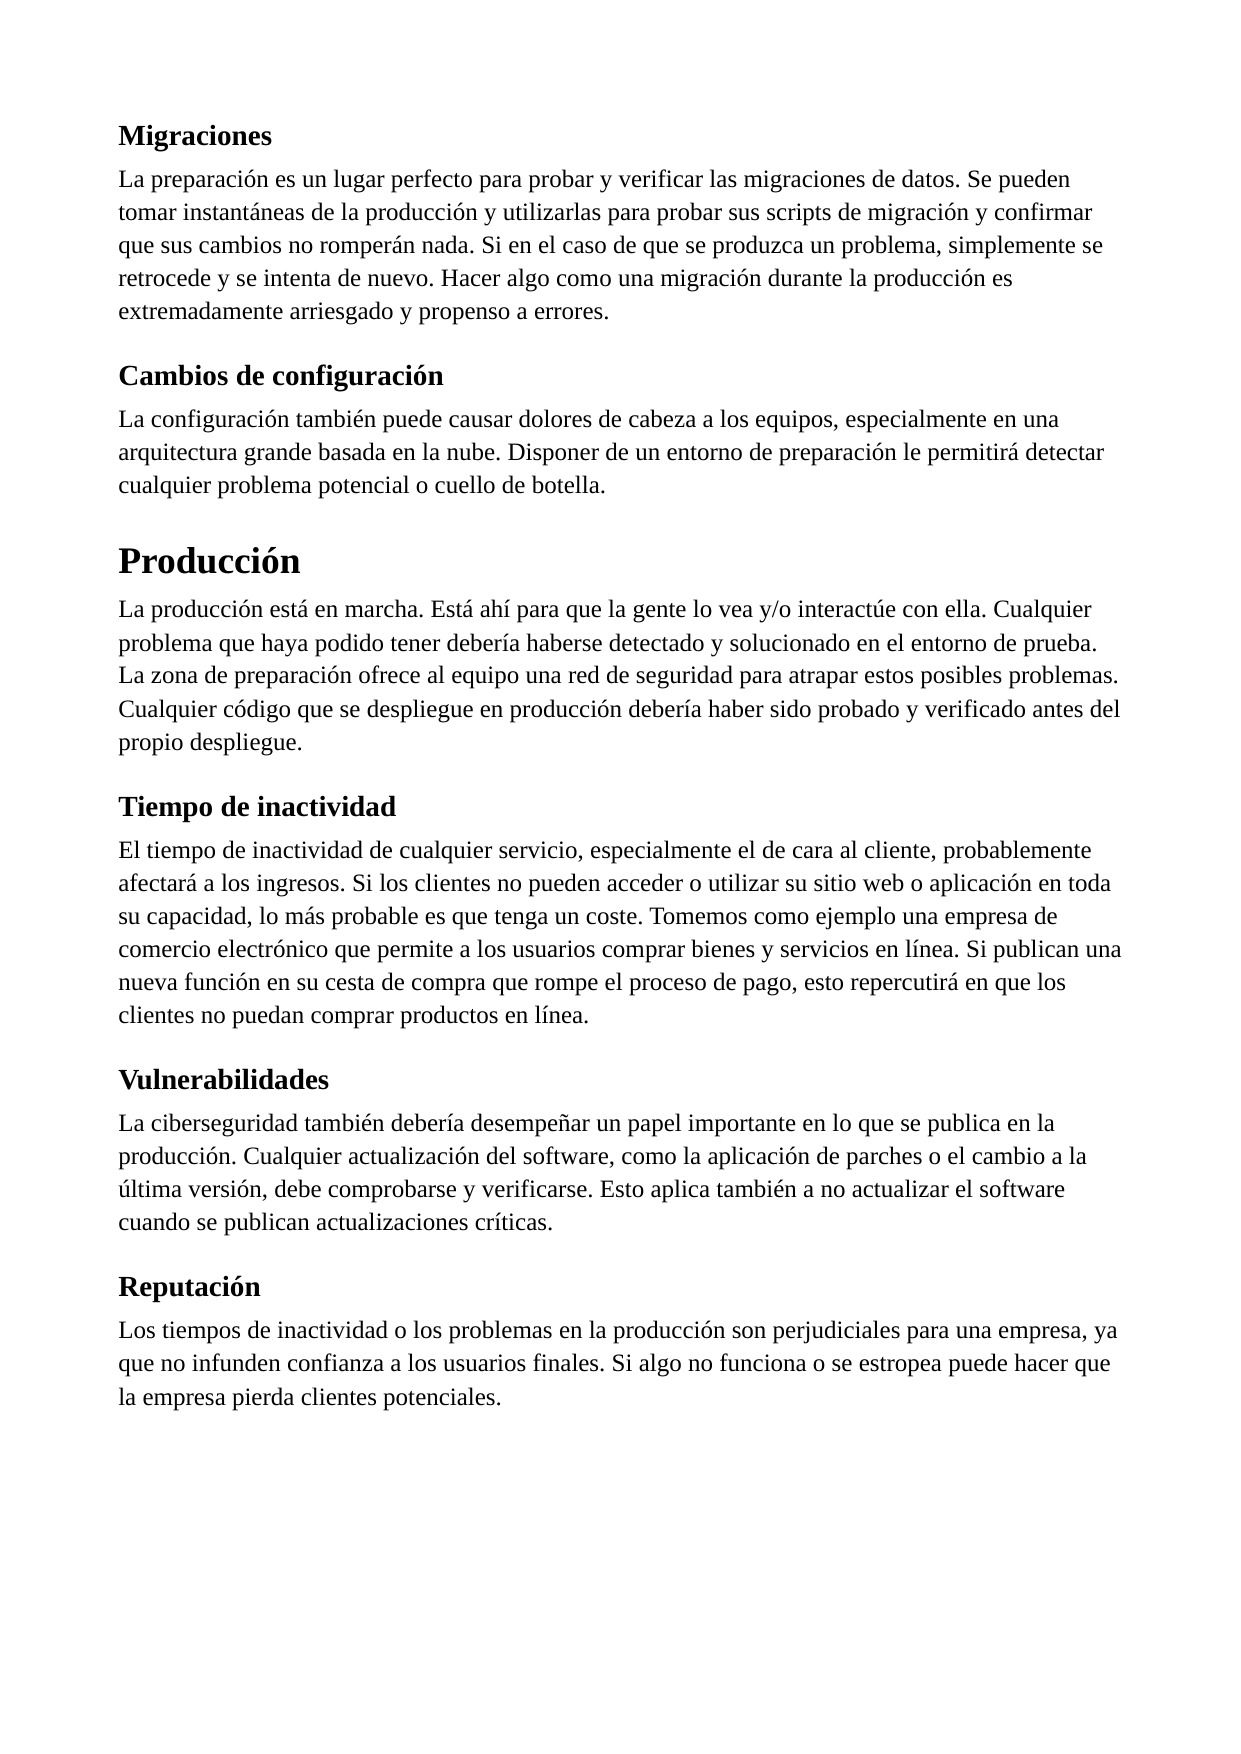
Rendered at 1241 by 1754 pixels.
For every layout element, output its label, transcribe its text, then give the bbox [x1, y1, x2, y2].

subtitle Cambios de configuración [118, 358, 1122, 392]
text La preparación es un lugar perfecto para probar y verificar las migraciones de datos. Se pueden tomar instantáneas de la producción y utilizarlas para probar sus scripts de migración y confirmar que sus cambios no romperán nada. Si en el caso de que se produzca un problema, simplemente se retrocede y se intenta de nuevo. Hacer algo como una migración durante la producción es extremadamente arriesgado y propenso a errores. [118, 164, 1122, 325]
subtitle Producción [118, 539, 1122, 582]
text La producción está en marcha. Está ahí para que la gente lo vea y/o interactúe con ella. Cualquier problema que haya podido tener debería haberse detectado y solucionado en el entorno de prueba. La zona de preparación ofrece al equipo una red de seguridad para atrapar estos posibles problemas. Cualquier código que se despliegue en producción debería haber sido probado y verificado antes del propio despliegue. [118, 594, 1122, 755]
subtitle Vulnerabilidades [118, 1062, 1122, 1096]
text La ciberseguridad también debería desempeñar un papel importante en lo que se publica en la producción. Cualquier actualización del software, como la aplicación de parches o el cambio a la última versión, debe comprobarse y verificarse. Esto aplica también a no actualizar el software cuando se publican actualizaciones críticas. [118, 1108, 1122, 1236]
subtitle Tiempo de inactividad [118, 789, 1122, 822]
text El tiempo de inactividad de cualquier servicio, especialmente el de cara al cliente, probablemente afectará a los ingresos. Si los clientes no pueden acceder o utilizar su sitio web o aplicación en toda su capacidad, lo más probable es que tenga un coste. Tomemos como ejemplo una empresa de comercio electrónico que permite a los usuarios comprar bienes y servicios en línea. Si publican una nueva función en su cesta de compra que rompe el proceso de pago, esto repercutirá en que los clientes no puedan comprar productos en línea. [118, 835, 1122, 1029]
text Los tiempos de inactividad o los problemas en la producción son perjudiciales para una empresa, ya que no infunden confianza a los usuarios finales. Si algo no funciona o se estropea puede hacer que la empresa pierda clientes potenciales. [118, 1316, 1122, 1410]
text La configuración también puede causar dolores de cabeza a los equipos, especialmente en una arquitectura grande basada en la nube. Disponer de un entorno de preparación le permitirá detectar cualquier problema potencial o cuello de botella. [118, 404, 1122, 499]
subtitle Migraciones [118, 118, 1122, 152]
subtitle Reputación [118, 1269, 1122, 1303]
